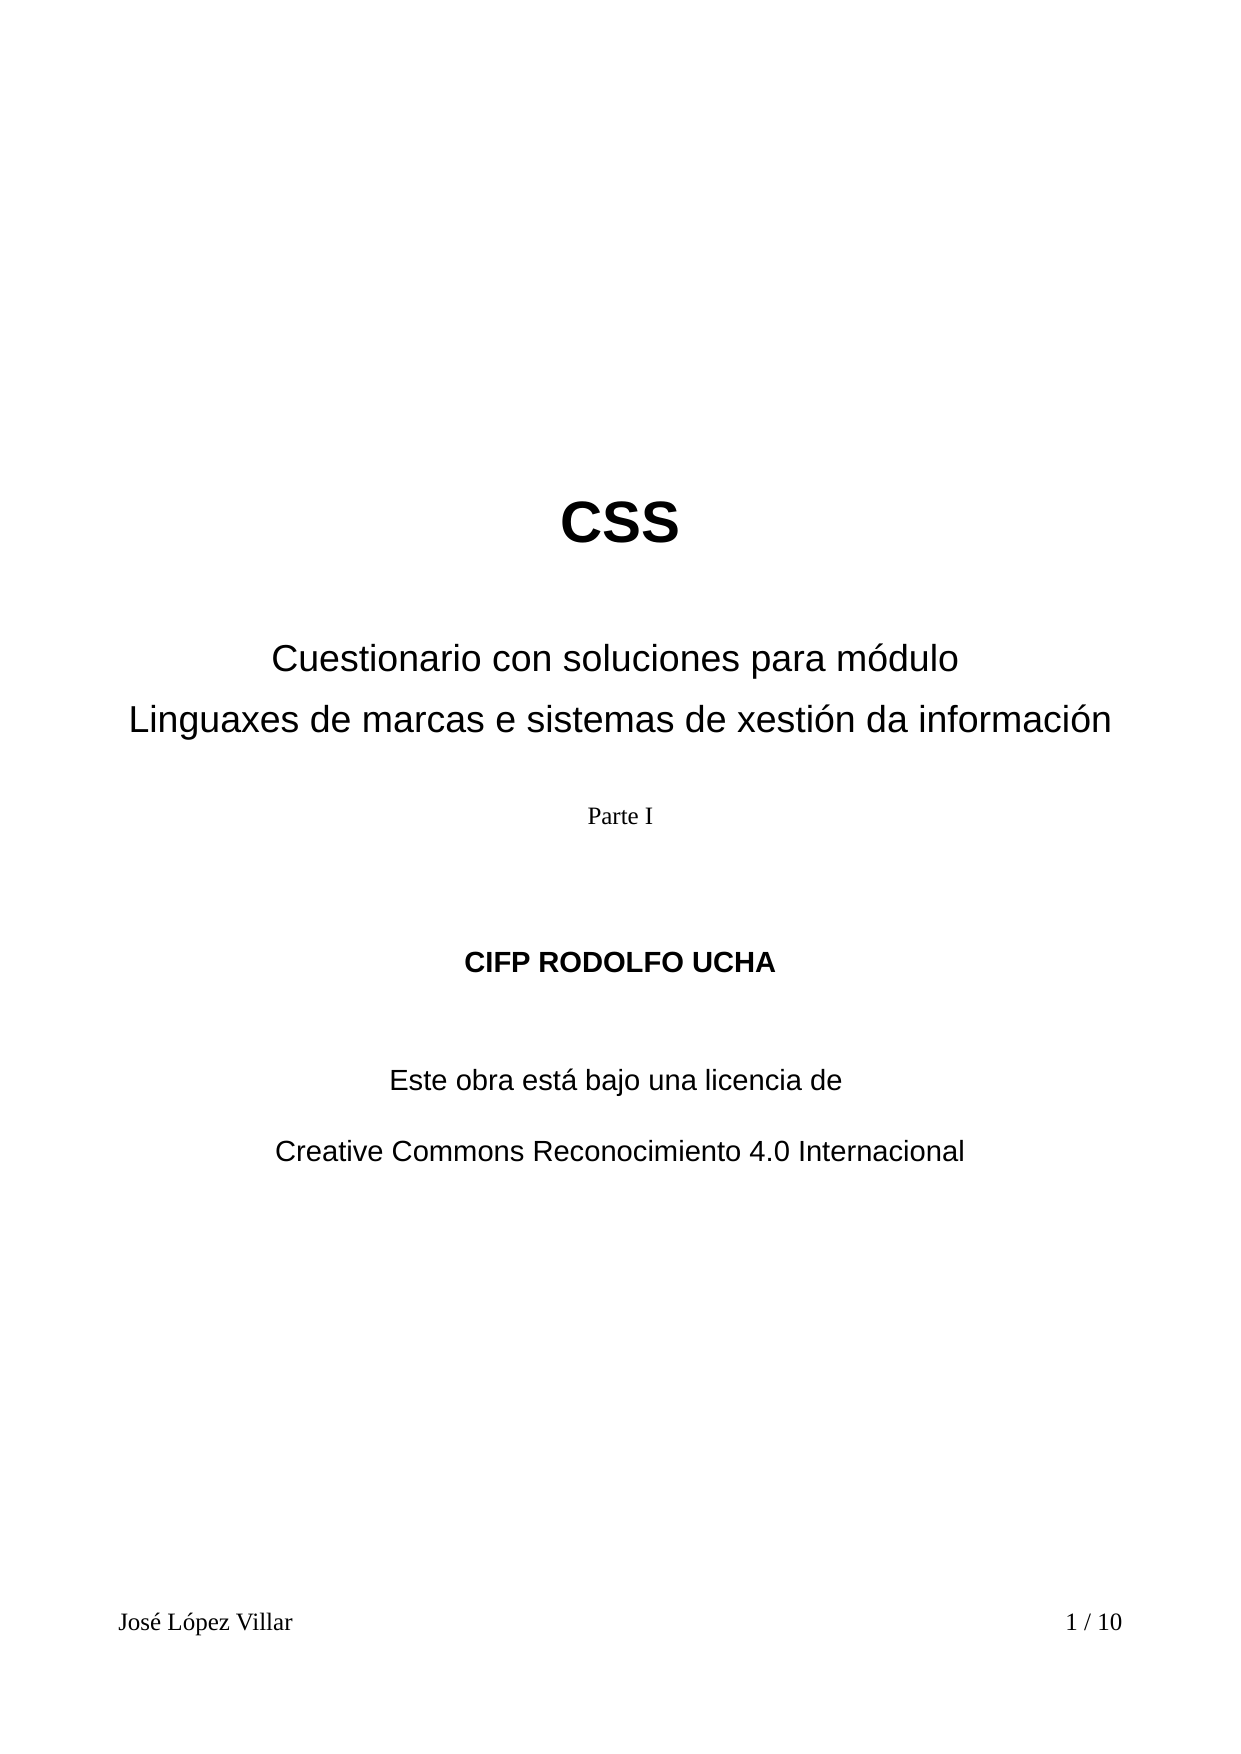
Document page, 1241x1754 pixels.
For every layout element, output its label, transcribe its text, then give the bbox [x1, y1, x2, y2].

subtitle Creative Commons Reconocimiento 4.0 Internacional [118, 1134, 1122, 1168]
title CSS [118, 488, 1122, 555]
subtitle Cuestionario con soluciones para módulo [118, 636, 1122, 679]
subtitle Linguaxes de marcas e sistemas de xestión da información [118, 698, 1122, 741]
text Parte I [118, 801, 1122, 830]
subtitle CIFP RODOLFO UCHA [118, 944, 1122, 978]
subtitle Este obra está bajo una licencia de [118, 1063, 1122, 1097]
